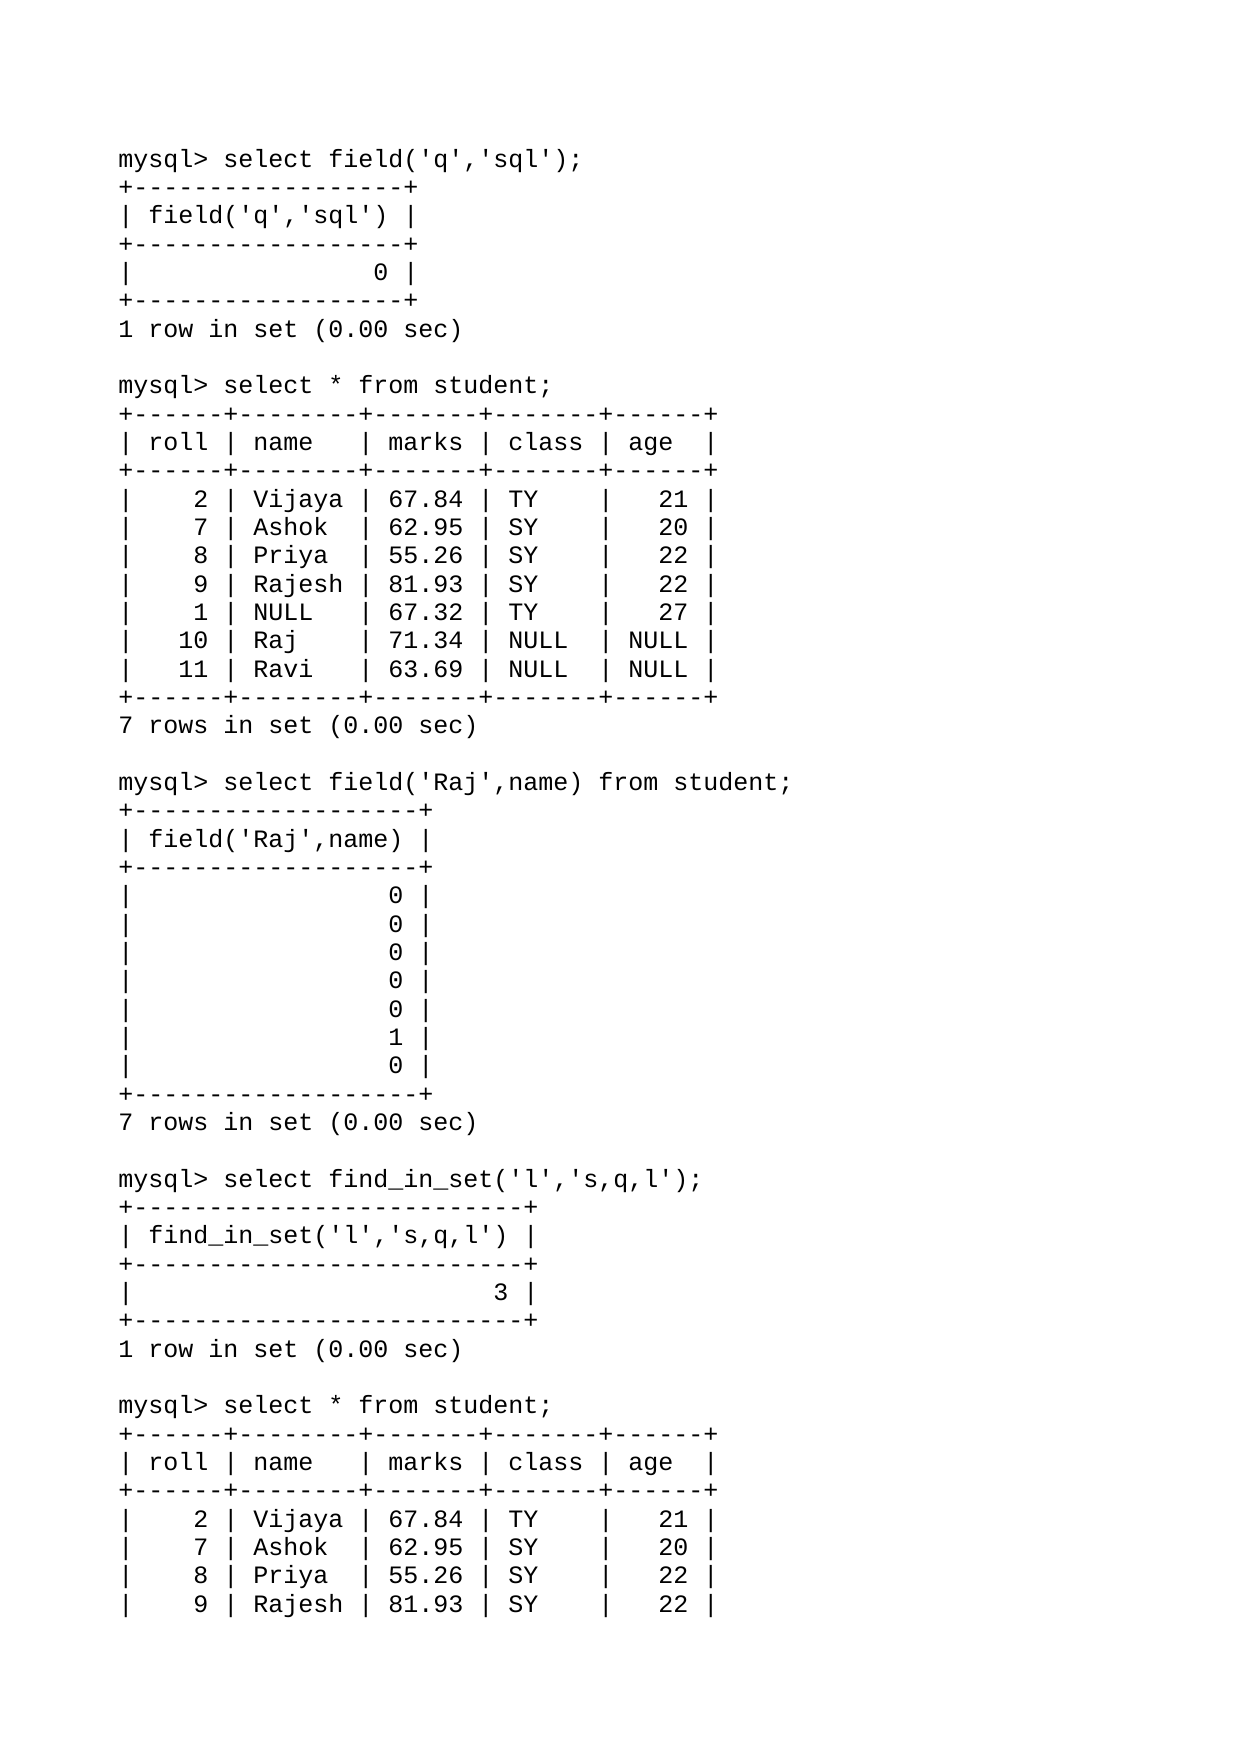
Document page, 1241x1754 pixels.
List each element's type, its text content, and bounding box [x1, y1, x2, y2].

text mysql> select * from student; [118, 1393, 1122, 1421]
text | 7 | Ashok | 62.95 | SY | 20 | [118, 515, 1122, 543]
text | field('Raj',name) | [118, 826, 1122, 855]
text | 9 | Rajesh | 81.93 | SY | 22 | [118, 571, 1122, 600]
text +------------------+ [118, 231, 1122, 260]
text | 2 | Vijaya | 67.84 | TY | 21 | [118, 486, 1122, 515]
text +------------------+ [118, 288, 1122, 316]
text +------------------+ [118, 175, 1122, 203]
text +-------------------+ [118, 798, 1122, 826]
text | 7 | Ashok | 62.95 | SY | 20 | [118, 1535, 1122, 1563]
text | 0 | [118, 1053, 1122, 1081]
text +--------------------------+ [118, 1251, 1122, 1280]
text | 8 | Priya | 55.26 | SY | 22 | [118, 543, 1122, 571]
text | 0 | [118, 883, 1122, 911]
text +--------------------------+ [118, 1308, 1122, 1336]
text | find_in_set('l','s,q,l') | [118, 1223, 1122, 1251]
text | 10 | Raj | 71.34 | NULL | NULL | [118, 628, 1122, 656]
text +--------------------------+ [118, 1195, 1122, 1223]
text | 0 | [118, 260, 1122, 288]
text +-------------------+ [118, 855, 1122, 883]
text 1 row in set (0.00 sec) [118, 1336, 1122, 1365]
text +------+--------+-------+-------+------+ [118, 685, 1122, 713]
text mysql> select field('q','sql'); [118, 146, 1122, 175]
text mysql> select field('Raj',name) from student; [118, 770, 1122, 798]
text | 3 | [118, 1280, 1122, 1308]
text 7 rows in set (0.00 sec) [118, 713, 1122, 741]
text 1 row in set (0.00 sec) [118, 316, 1122, 345]
text 7 rows in set (0.00 sec) [118, 1110, 1122, 1138]
text | 0 | [118, 996, 1122, 1025]
text | 2 | Vijaya | 67.84 | TY | 21 | [118, 1506, 1122, 1535]
text +------+--------+-------+-------+------+ [118, 458, 1122, 486]
text | 0 | [118, 940, 1122, 968]
text | 0 | [118, 968, 1122, 996]
text | field('q','sql') | [118, 203, 1122, 231]
text +------+--------+-------+-------+------+ [118, 401, 1122, 430]
text | 9 | Rajesh | 81.93 | SY | 22 | [118, 1591, 1122, 1620]
text | 8 | Priya | 55.26 | SY | 22 | [118, 1563, 1122, 1591]
text +------+--------+-------+-------+------+ [118, 1421, 1122, 1450]
text | roll | name | marks | class | age | [118, 1450, 1122, 1478]
text | roll | name | marks | class | age | [118, 430, 1122, 458]
text | 11 | Ravi | 63.69 | NULL | NULL | [118, 656, 1122, 685]
text mysql> select find_in_set('l','s,q,l'); [118, 1166, 1122, 1195]
text +-------------------+ [118, 1081, 1122, 1110]
text +------+--------+-------+-------+------+ [118, 1478, 1122, 1506]
text | 1 | NULL | 67.32 | TY | 27 | [118, 600, 1122, 628]
text | 0 | [118, 911, 1122, 940]
text mysql> select * from student; [118, 373, 1122, 401]
text | 1 | [118, 1025, 1122, 1053]
